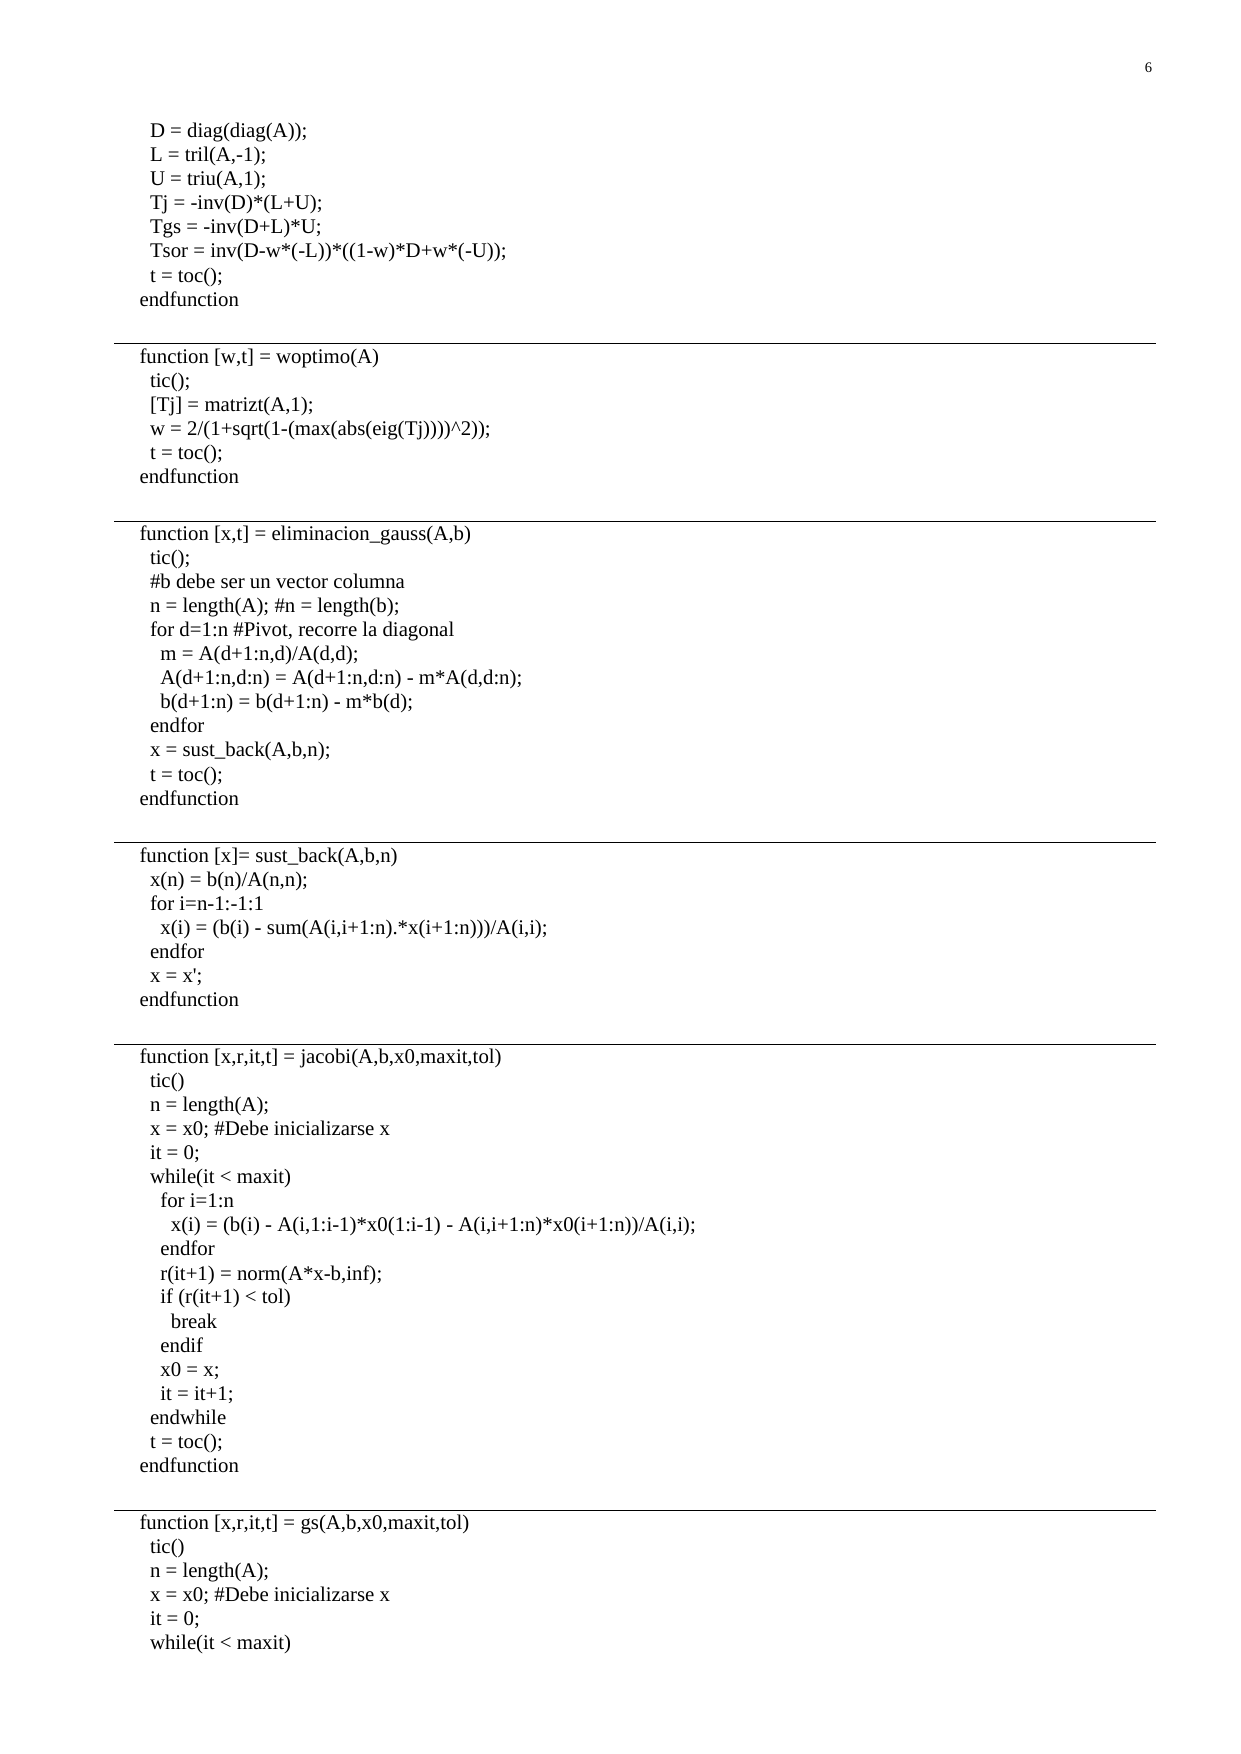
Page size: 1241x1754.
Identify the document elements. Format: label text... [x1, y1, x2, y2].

text t = toc(); [118, 1429, 1152, 1453]
text t = toc(); [118, 262, 1152, 287]
text while(it < maxit) [118, 1164, 1152, 1188]
text r(it+1) = norm(A*x-b,inf); [118, 1260, 1152, 1284]
text L = tril(A,-1); [118, 142, 1152, 166]
text for i=n-1:-1:1 [118, 891, 1152, 915]
text b(d+1:n) = b(d+1:n) - m*b(d); [118, 689, 1152, 713]
text endfor [118, 713, 1152, 737]
text x = x0; #Debe inicializarse x [118, 1582, 1152, 1606]
text Tgs = -inv(D+L)*U; [118, 214, 1152, 238]
text x0 = x; [118, 1357, 1152, 1381]
text function [x,r,it,t] = jacobi(A,b,x0,maxit,tol) [118, 1045, 1152, 1068]
text function [x,t] = eliminacion_gauss(A,b) [118, 522, 1152, 545]
text function [x]= sust_back(A,b,n) [118, 843, 1152, 867]
text break [118, 1308, 1152, 1333]
text t = toc(); [118, 761, 1152, 786]
text if (r(it+1) < tol) [118, 1284, 1152, 1308]
text endfunction [118, 987, 1152, 1011]
text endfor [118, 939, 1152, 963]
text Tj = -inv(D)*(L+U); [118, 190, 1152, 214]
text endif [118, 1333, 1152, 1357]
text x = sust_back(A,b,n); [118, 737, 1152, 761]
text x(i) = (b(i) - A(i,1:i-1)*x0(1:i-1) - A(i,i+1:n)*x0(i+1:n))/A(i,i); [118, 1212, 1152, 1236]
text m = A(d+1:n,d)/A(d,d); [118, 641, 1152, 665]
text endfunction [118, 786, 1152, 809]
text A(d+1:n,d:n) = A(d+1:n,d:n) - m*A(d,d:n); [118, 665, 1152, 689]
text endfunction [118, 464, 1152, 488]
text endfunction [118, 287, 1152, 311]
text Tsor = inv(D-w*(-L))*((1-w)*D+w*(-U)); [118, 238, 1152, 262]
text it = 0; [118, 1140, 1152, 1164]
text endwhile [118, 1405, 1152, 1429]
text t = toc(); [118, 440, 1152, 464]
text x(n) = b(n)/A(n,n); [118, 867, 1152, 891]
text endfunction [118, 1453, 1152, 1477]
text tic(); [118, 545, 1152, 569]
text tic() [118, 1068, 1152, 1092]
text n = length(A); [118, 1558, 1152, 1582]
text while(it < maxit) [118, 1630, 1152, 1654]
text n = length(A); [118, 1092, 1152, 1116]
text tic(); [118, 368, 1152, 392]
text endfor [118, 1236, 1152, 1260]
text w = 2/(1+sqrt(1-(max(abs(eig(Tj))))^2)); [118, 416, 1152, 440]
text U = triu(A,1); [118, 166, 1152, 190]
text for i=1:n [118, 1188, 1152, 1212]
text tic() [118, 1534, 1152, 1558]
text x(i) = (b(i) - sum(A(i,i+1:n).*x(i+1:n)))/A(i,i); [118, 915, 1152, 939]
text for d=1:n #Pivot, recorre la diagonal [118, 617, 1152, 641]
text it = it+1; [118, 1381, 1152, 1405]
text x = x'; [118, 963, 1152, 987]
text [Tj] = matrizt(A,1); [118, 392, 1152, 416]
text function [x,r,it,t] = gs(A,b,x0,maxit,tol) [118, 1511, 1152, 1534]
text n = length(A); #n = length(b); [118, 593, 1152, 617]
text #b debe ser un vector columna [118, 569, 1152, 593]
text D = diag(diag(A)); [118, 118, 1152, 142]
text x = x0; #Debe inicializarse x [118, 1116, 1152, 1140]
text it = 0; [118, 1606, 1152, 1630]
text function [w,t] = woptimo(A) [118, 344, 1152, 368]
